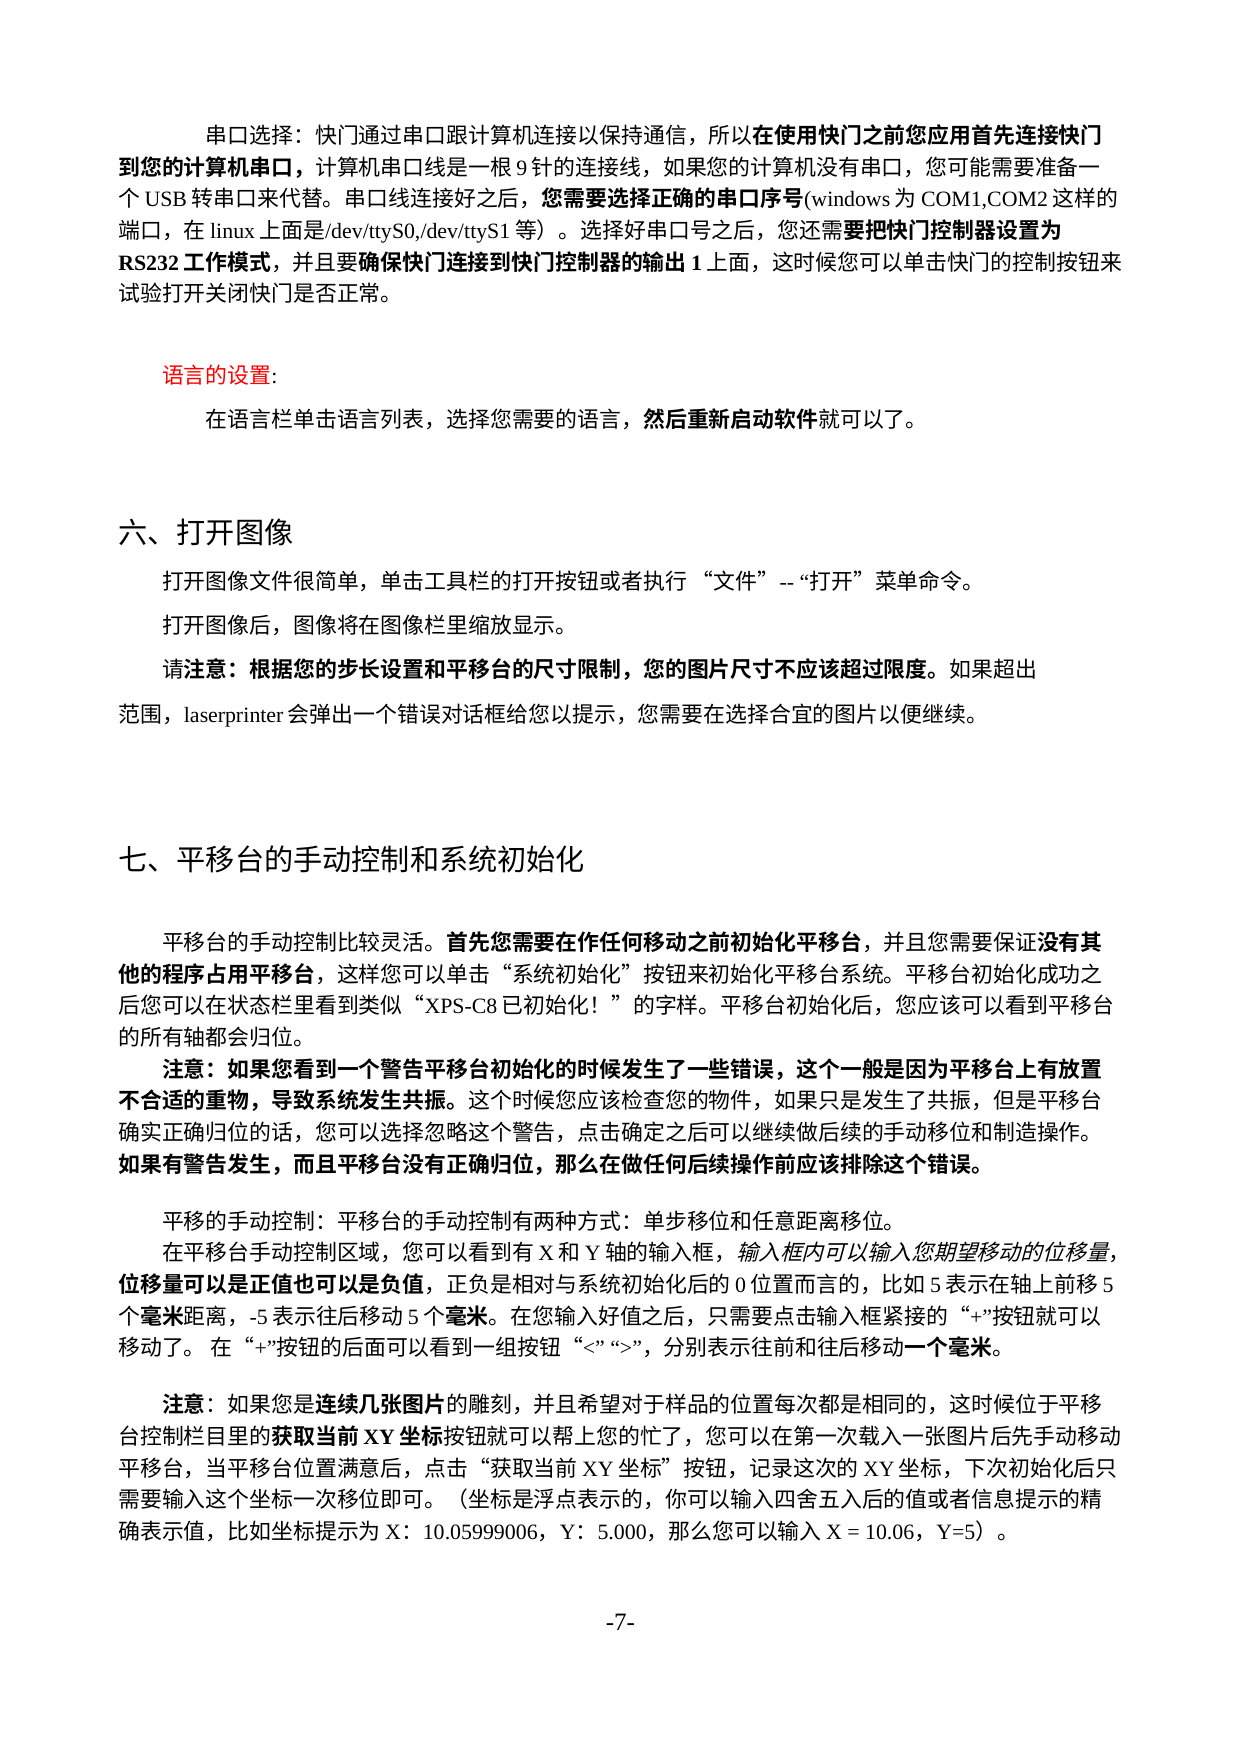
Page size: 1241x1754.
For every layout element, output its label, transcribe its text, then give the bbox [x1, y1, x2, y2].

text 在平移台手动控制区域，您可以看到有X和Y轴的输入框，输入框内可以输入您期望移动的位移量，位移量可以是正值也可以是负值，正负是相对与系统初始化后的0位置而言的，比如5表示在轴上前移5个毫米距离，-5表示往后移动5个毫米。在您输入好值之后，只需要点击输入框紧接的“+”按钮就可以移动了。 在“+”按钮的后面可以看到一组按钮“<” “>”，分别表示往前和往后移动一个毫米。 [118, 1235, 1122, 1362]
text 范围，laserprinter会弹出一个错误对话框给您以提示，您需要在选择合宜的图片以便继续。 [118, 697, 1122, 728]
text 语言的设置: [118, 358, 1122, 390]
text 打开图像文件很简单，单击工具栏的打开按钮或者执行 “文件”-- “打开”菜单命令。 [118, 564, 1122, 596]
text 请注意：根据您的步长设置和平移台的尺寸限制，您的图片尺寸不应该超过限度。如果超出 [118, 652, 1122, 684]
text 注意：如果您是连续几张图片的雕刻，并且希望对于样品的位置每次都是相同的，这时候位于平移台控制栏目里的获取当前XY坐标按钮就可以帮上您的忙了，您可以在第一次载入一张图片后先手动移动平移台，当平移台位置满意后，点击“获取当前XY坐标”按钮，记录这次的XY坐标，下次初始化后只需要输入这个坐标一次移位即可。（坐标是浮点表示的，你可以输入四舍五入后的值或者信息提示的精确表示值，比如坐标提示为X：10.05999006，Y：5.000，那么您可以输入X = 10.06，Y=5）。 [118, 1387, 1122, 1546]
text 平移台的手动控制比较灵活。首先您需要在作任何移动之前初始化平移台，并且您需要保证没有其他的程序占用平移台，这样您可以单击“系统初始化”按钮来初始化平移台系统。平移台初始化成功之后您可以在状态栏里看到类似“XPS-C8已初始化！”的字样。平移台初始化后，您应该可以看到平移台的所有轴都会归位。 [118, 925, 1122, 1052]
text 打开图像后，图像将在图像栏里缩放显示。 [118, 608, 1122, 640]
subtitle 七、平移台的手动控制和系统初始化 [118, 837, 1122, 879]
text 注意：如果您看到一个警告平移台初始化的时候发生了一些错误，这个一般是因为平移台上有放置不合适的重物，导致系统发生共振。这个时候您应该检查您的物件，如果只是发生了共振，但是平移台确实正确归位的话，您可以选择忽略这个警告，点击确定之后可以继续做后续的手动移位和制造操作。如果有警告发生，而且平移台没有正确归位，那么在做任何后续操作前应该排除这个错误。 [118, 1052, 1122, 1178]
text 在语言栏单击语言列表，选择您需要的语言，然后重新启动软件就可以了。 [118, 402, 1122, 434]
text 串口选择：快门通过串口跟计算机连接以保持通信，所以在使用快门之前您应用首先连接快门到您的计算机串口，计算机串口线是一根9针的连接线，如果您的计算机没有串口，您可能需要准备一个USB转串口来代替。串口线连接好之后，您需要选择正确的串口序号(windows为COM1,COM2这样的端口，在linux上面是/dev/ttyS0,/dev/ttyS1等）。选择好串口号之后，您还需要把快门控制器设置为RS232工作模式，并且要确保快门连接到快门控制器的输出1上面，这时候您可以单击快门的控制按钮来试验打开关闭快门是否正常。 [118, 118, 1122, 308]
text 平移的手动控制：平移台的手动控制有两种方式：单步移位和任意距离移位。 [118, 1204, 1122, 1235]
subtitle 六、打开图像 [118, 509, 1122, 552]
